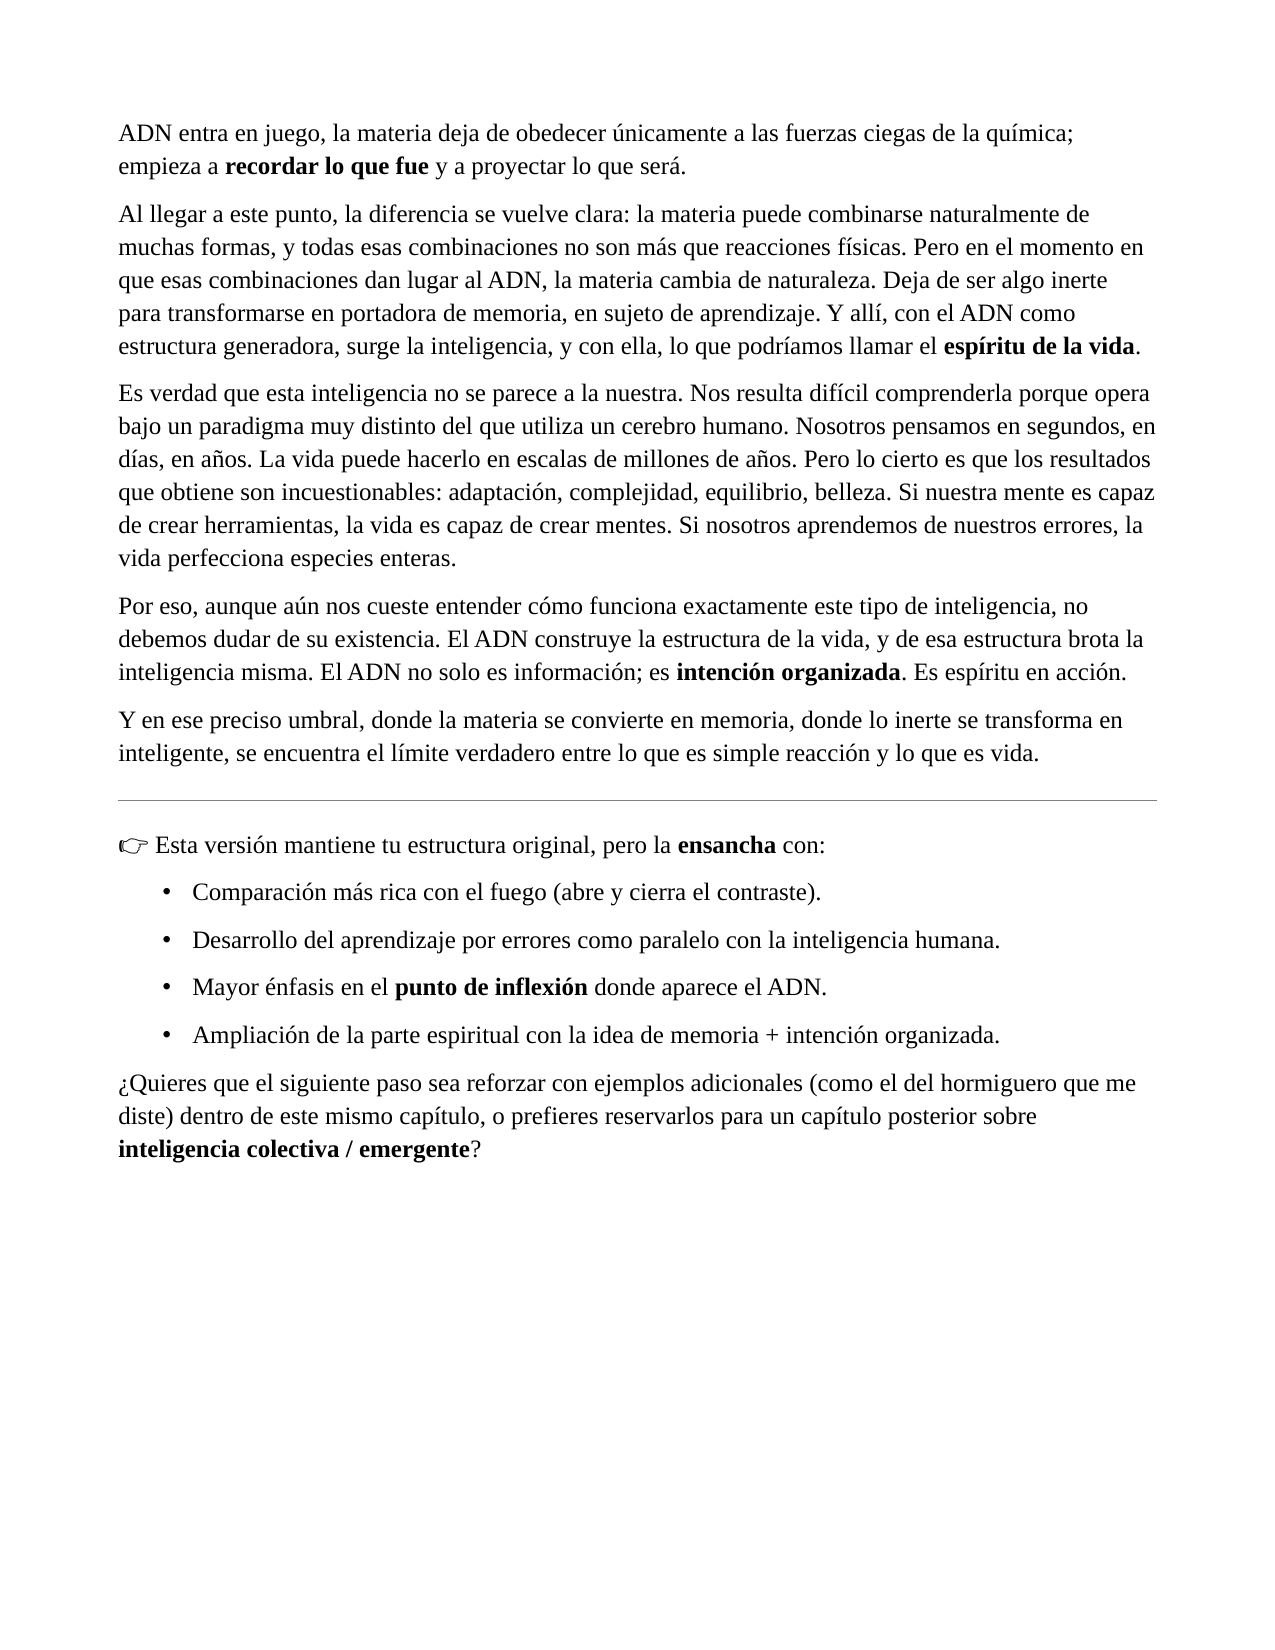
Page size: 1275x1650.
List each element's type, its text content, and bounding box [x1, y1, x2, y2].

text ¿Quieres que el siguiente paso sea reforzar con ejemplos adicionales (como el del hormiguero que me diste) dentro de este mismo capítulo, o prefieres reservarlos para un capítulo posterior sobre inteligencia colectiva / emergente? [118, 1068, 1157, 1162]
text Por eso, aunque aún nos cueste entender cómo funciona exactamente este tipo de inteligencia, no debemos dudar de su existencia. El ADN construye la estructura de la vida, y de esa estructura brota la inteligencia misma. El ADN no solo es información; es intención organizada. Es espíritu en acción. [118, 591, 1157, 686]
list Desarrollo del aprendizaje por errores como paralelo con la inteligencia humana. [162, 925, 1157, 954]
text 👉 Esta versión mantiene tu estructura original, pero la ensancha con: [118, 830, 1157, 858]
list Ampliación de la parte espiritual con la idea de memoria + intención organizada. [162, 1020, 1157, 1049]
text Al llegar a este punto, la diferencia se vuelve clara: la materia puede combinarse naturalmente de muchas formas, y todas esas combinaciones no son más que reacciones físicas. Pero en el momento en que esas combinaciones dan lugar al ADN, la materia cambia de naturaleza. Deja de ser algo inerte para transformarse en portadora de memoria, en sujeto de aprendizaje. Y allí, con el ADN como estructura generadora, surge la inteligencia, y con ella, lo que podríamos llamar el espíritu de la vida. [118, 199, 1157, 359]
text Y en ese preciso umbral, donde la materia se convierte en memoria, donde lo inerte se transforma en inteligente, se encuentra el límite verdadero entre lo que es simple reacción y lo que es vida. [118, 705, 1157, 767]
list Comparación más rica con el fuego (abre y cierra el contraste). [162, 877, 1157, 906]
text Es verdad que esta inteligencia no se parece a la nuestra. Nos resulta difícil comprenderla porque opera bajo un paradigma muy distinto del que utiliza un cerebro humano. Nosotros pensamos en segundos, en días, en años. La vida puede hacerlo en escalas de millones de años. Pero lo cierto es que los resultados que obtiene son incuestionables: adaptación, complejidad, equilibrio, belleza. Si nuestra mente es capaz de crear herramientas, la vida es capaz de crear mentes. Si nosotros aprendemos de nuestros errores, la vida perfecciona especies enteras. [118, 378, 1157, 572]
list Mayor énfasis en el punto de inflexión donde aparece el ADN. [162, 972, 1157, 1001]
text ADN entra en juego, la materia deja de obedecer únicamente a las fuerzas ciegas de la química; empieza a recordar lo que fue y a proyectar lo que será. [118, 118, 1157, 180]
